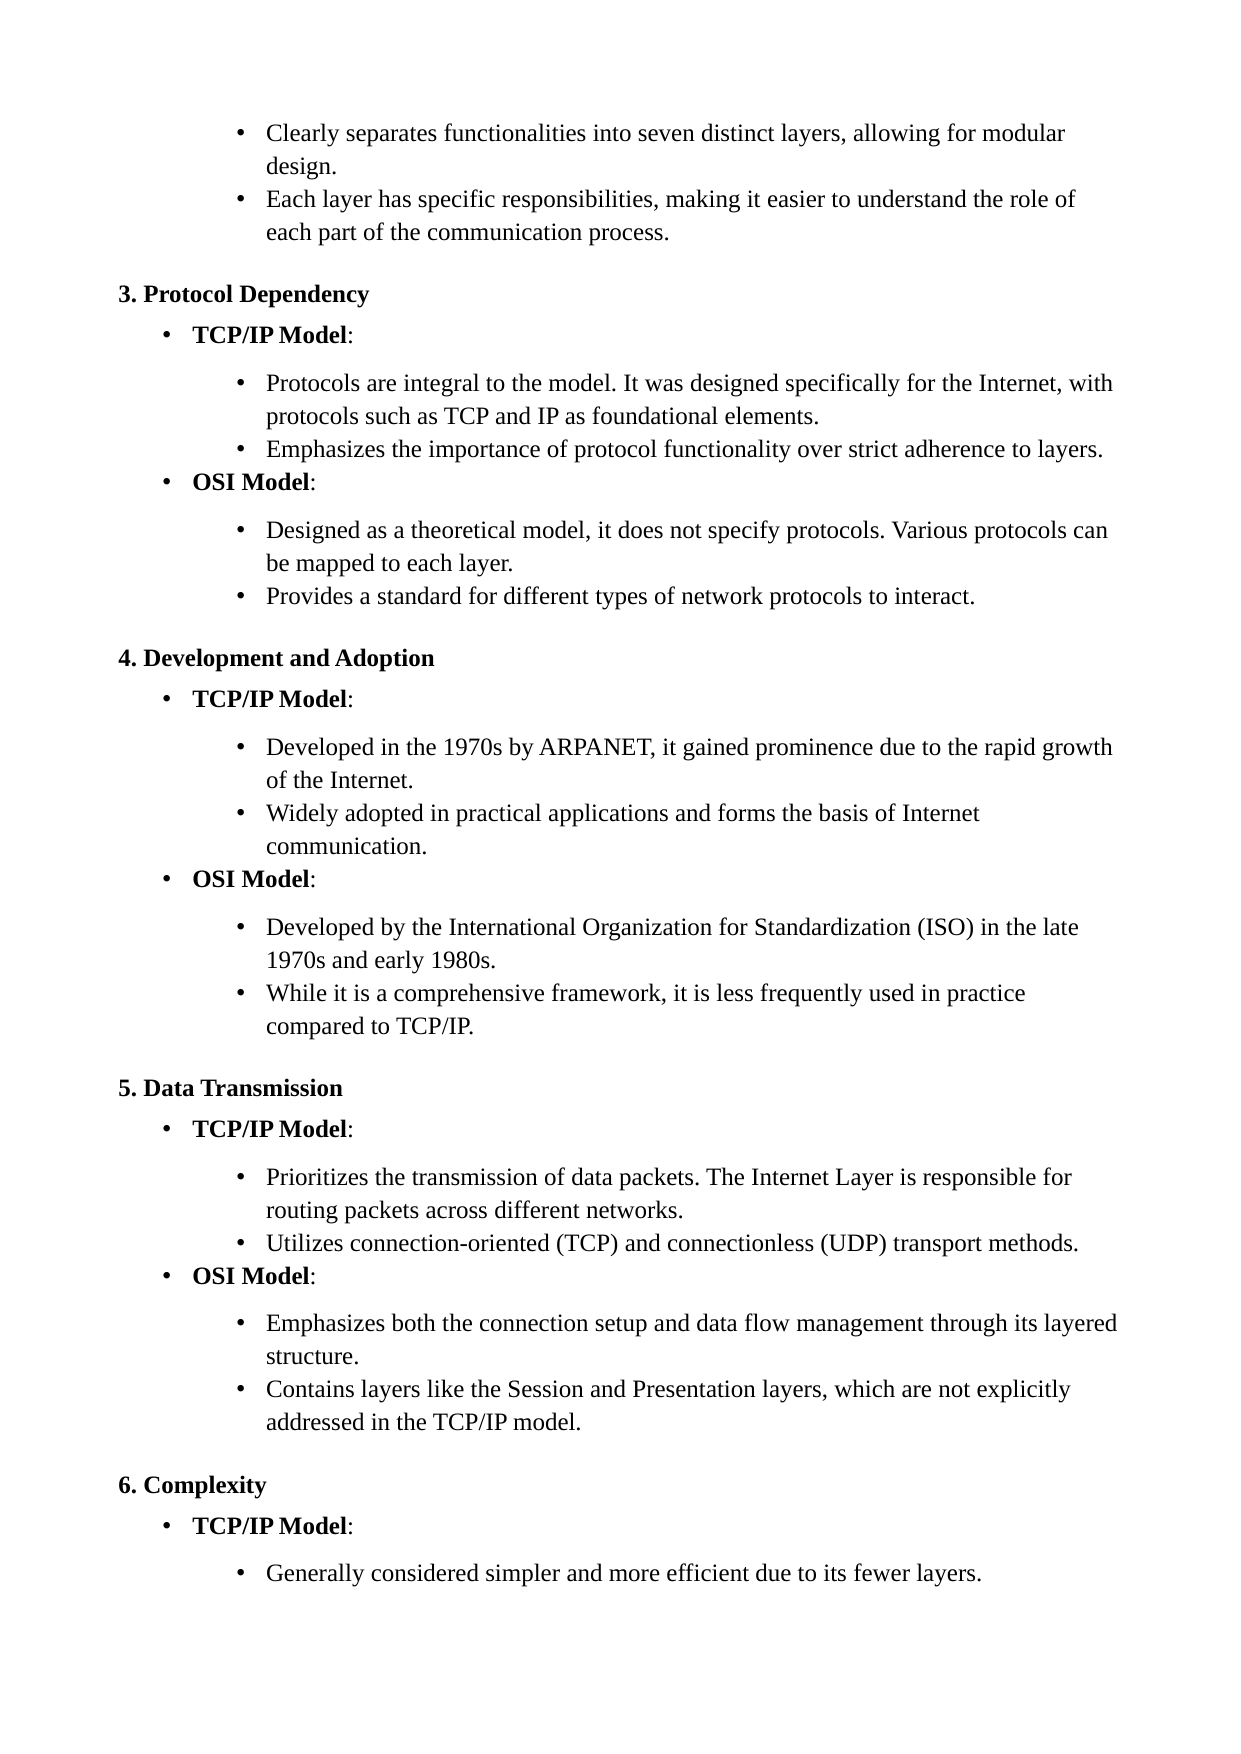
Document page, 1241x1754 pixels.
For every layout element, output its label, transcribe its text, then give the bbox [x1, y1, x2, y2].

list Contains layers like the Session and Presentation layers, which are not explicitly addressed in the TCP/IP model. [236, 1374, 1122, 1436]
list Generally considered simpler and more efficient due to its fewer layers. [236, 1558, 1122, 1587]
subtitle 3. Protocol Dependency [118, 279, 1122, 308]
list While it is a comprehensive framework, it is less frequently used in practice compared to TCP/IP. [236, 978, 1122, 1039]
list TCP/IP Model: [162, 1511, 1122, 1540]
list Emphasizes the importance of protocol functionality over strict adherence to layers. [236, 434, 1122, 463]
list OSI Model: [162, 864, 1122, 893]
list TCP/IP Model: [162, 684, 1122, 713]
list Provides a standard for different types of network protocols to interact. [236, 581, 1122, 610]
subtitle 6. Complexity [118, 1470, 1122, 1498]
list Designed as a theoretical model, it does not specify protocols. Various protocols can be mapped to each layer. [236, 515, 1122, 577]
list Protocols are integral to the model. It was designed specifically for the Internet, with protocols such as TCP and IP as foundational elements. [236, 368, 1122, 430]
list TCP/IP Model: [162, 1114, 1122, 1143]
list Prioritizes the transmission of data packets. The Internet Layer is responsible for routing packets across different networks. [236, 1162, 1122, 1223]
subtitle 5. Data Transmission [118, 1073, 1122, 1102]
list Clearly separates functionalities into seven distinct layers, allowing for modular design. [236, 118, 1122, 180]
list OSI Model: [162, 467, 1122, 496]
subtitle 4. Development and Adoption [118, 643, 1122, 672]
list Emphasizes both the connection setup and data flow management through its layered structure. [236, 1308, 1122, 1370]
list Developed by the International Organization for Standardization (ISO) in the late 1970s and early 1980s. [236, 912, 1122, 973]
list Utilizes connection-oriented (TCP) and connectionless (UDP) transport methods. [236, 1228, 1122, 1257]
list TCP/IP Model: [162, 321, 1122, 349]
list Each layer has specific responsibilities, making it easier to understand the role of each part of the communication process. [236, 184, 1122, 246]
list OSI Model: [162, 1261, 1122, 1289]
list Developed in the 1970s by ARPANET, it gained prominence due to the rapid growth of the Internet. [236, 732, 1122, 794]
list Widely adopted in practical applications and forms the basis of Internet communication. [236, 798, 1122, 860]
